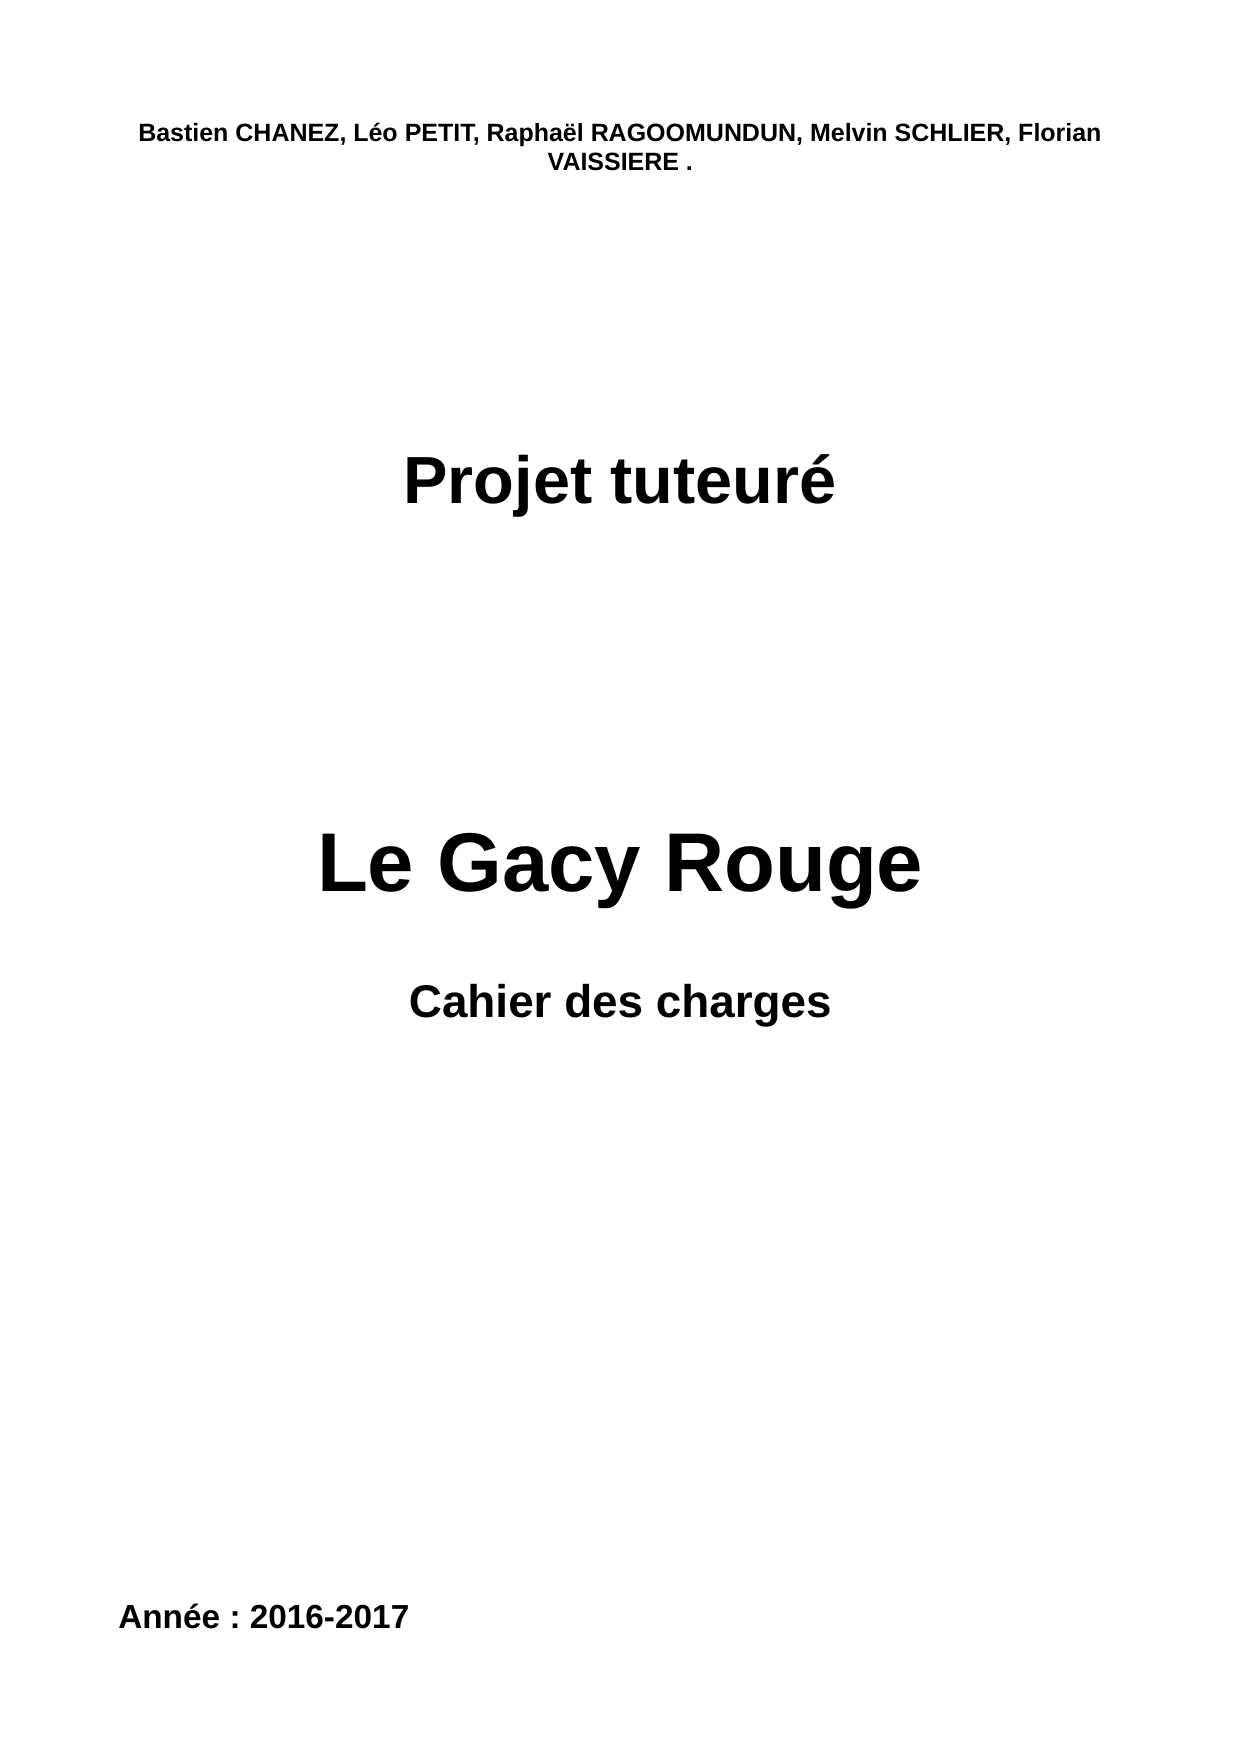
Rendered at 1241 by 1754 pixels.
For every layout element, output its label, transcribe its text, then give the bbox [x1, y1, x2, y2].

subtitle Projet tuteuré [118, 441, 1122, 518]
subtitle Le Gacy Rouge [118, 813, 1122, 909]
subtitle Cahier des charges [118, 974, 1122, 1027]
